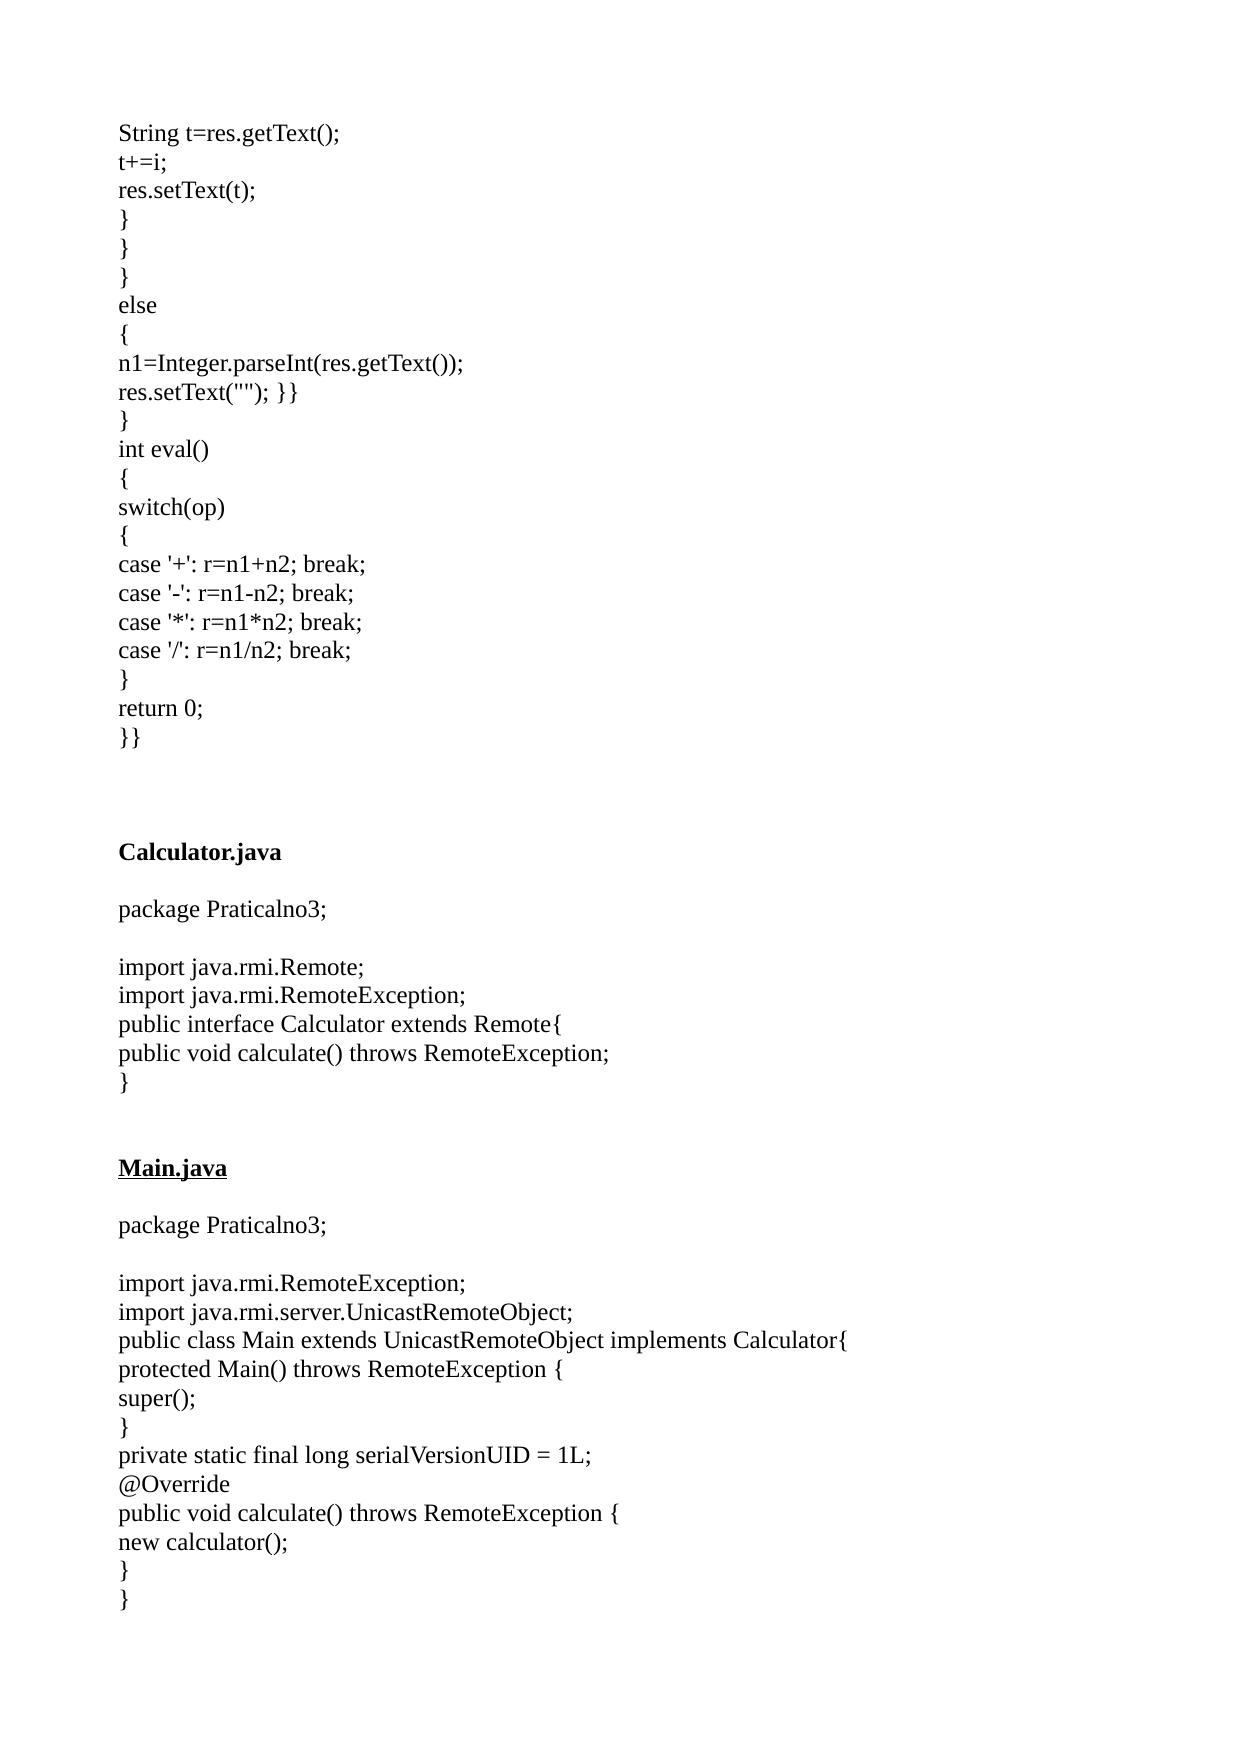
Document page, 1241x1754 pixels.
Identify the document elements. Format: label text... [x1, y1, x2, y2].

text package Praticalno3; [118, 1211, 1122, 1239]
text case '-': r=n1-n2; break; [118, 578, 1122, 607]
text Main.java [118, 1153, 1122, 1182]
text public interface Calculator extends Remote{ [118, 1009, 1122, 1038]
text import java.rmi.RemoteException; [118, 981, 1122, 1009]
text public void calculate() throws RemoteException; [118, 1038, 1122, 1067]
text import java.rmi.Remote; [118, 952, 1122, 981]
text } [118, 1067, 1122, 1096]
text import java.rmi.server.UnicastRemoteObject; [118, 1297, 1122, 1326]
text res.setText(""); }} [118, 377, 1122, 406]
text } [118, 204, 1122, 233]
text super(); [118, 1383, 1122, 1412]
text { [118, 463, 1122, 492]
text Calculator.java [118, 837, 1122, 866]
text } [118, 664, 1122, 693]
text } [118, 1584, 1122, 1613]
text import java.rmi.RemoteException; [118, 1268, 1122, 1297]
text package Praticalno3; [118, 894, 1122, 923]
text new calculator(); [118, 1527, 1122, 1556]
text case '/': r=n1/n2; break; [118, 636, 1122, 664]
text } [118, 233, 1122, 262]
text private static final long serialVersionUID = 1L; [118, 1441, 1122, 1469]
text protected Main() throws RemoteException { [118, 1354, 1122, 1383]
text n1=Integer.parseInt(res.getText()); [118, 348, 1122, 377]
text } [118, 1412, 1122, 1441]
text switch(op) [118, 492, 1122, 521]
text public void calculate() throws RemoteException { [118, 1498, 1122, 1527]
text else [118, 291, 1122, 319]
text int eval() [118, 434, 1122, 463]
text case '*': r=n1*n2; break; [118, 607, 1122, 636]
text case '+': r=n1+n2; break; [118, 549, 1122, 578]
text t+=i; [118, 147, 1122, 176]
text return 0; [118, 693, 1122, 722]
text } [118, 1556, 1122, 1584]
text @Override [118, 1469, 1122, 1498]
text } [118, 262, 1122, 291]
text { [118, 521, 1122, 549]
text }} [118, 722, 1122, 751]
text String t=res.getText(); [118, 118, 1122, 147]
text public class Main extends UnicastRemoteObject implements Calculator{ [118, 1326, 1122, 1354]
text } [118, 406, 1122, 434]
text res.setText(t); [118, 176, 1122, 204]
text { [118, 319, 1122, 348]
